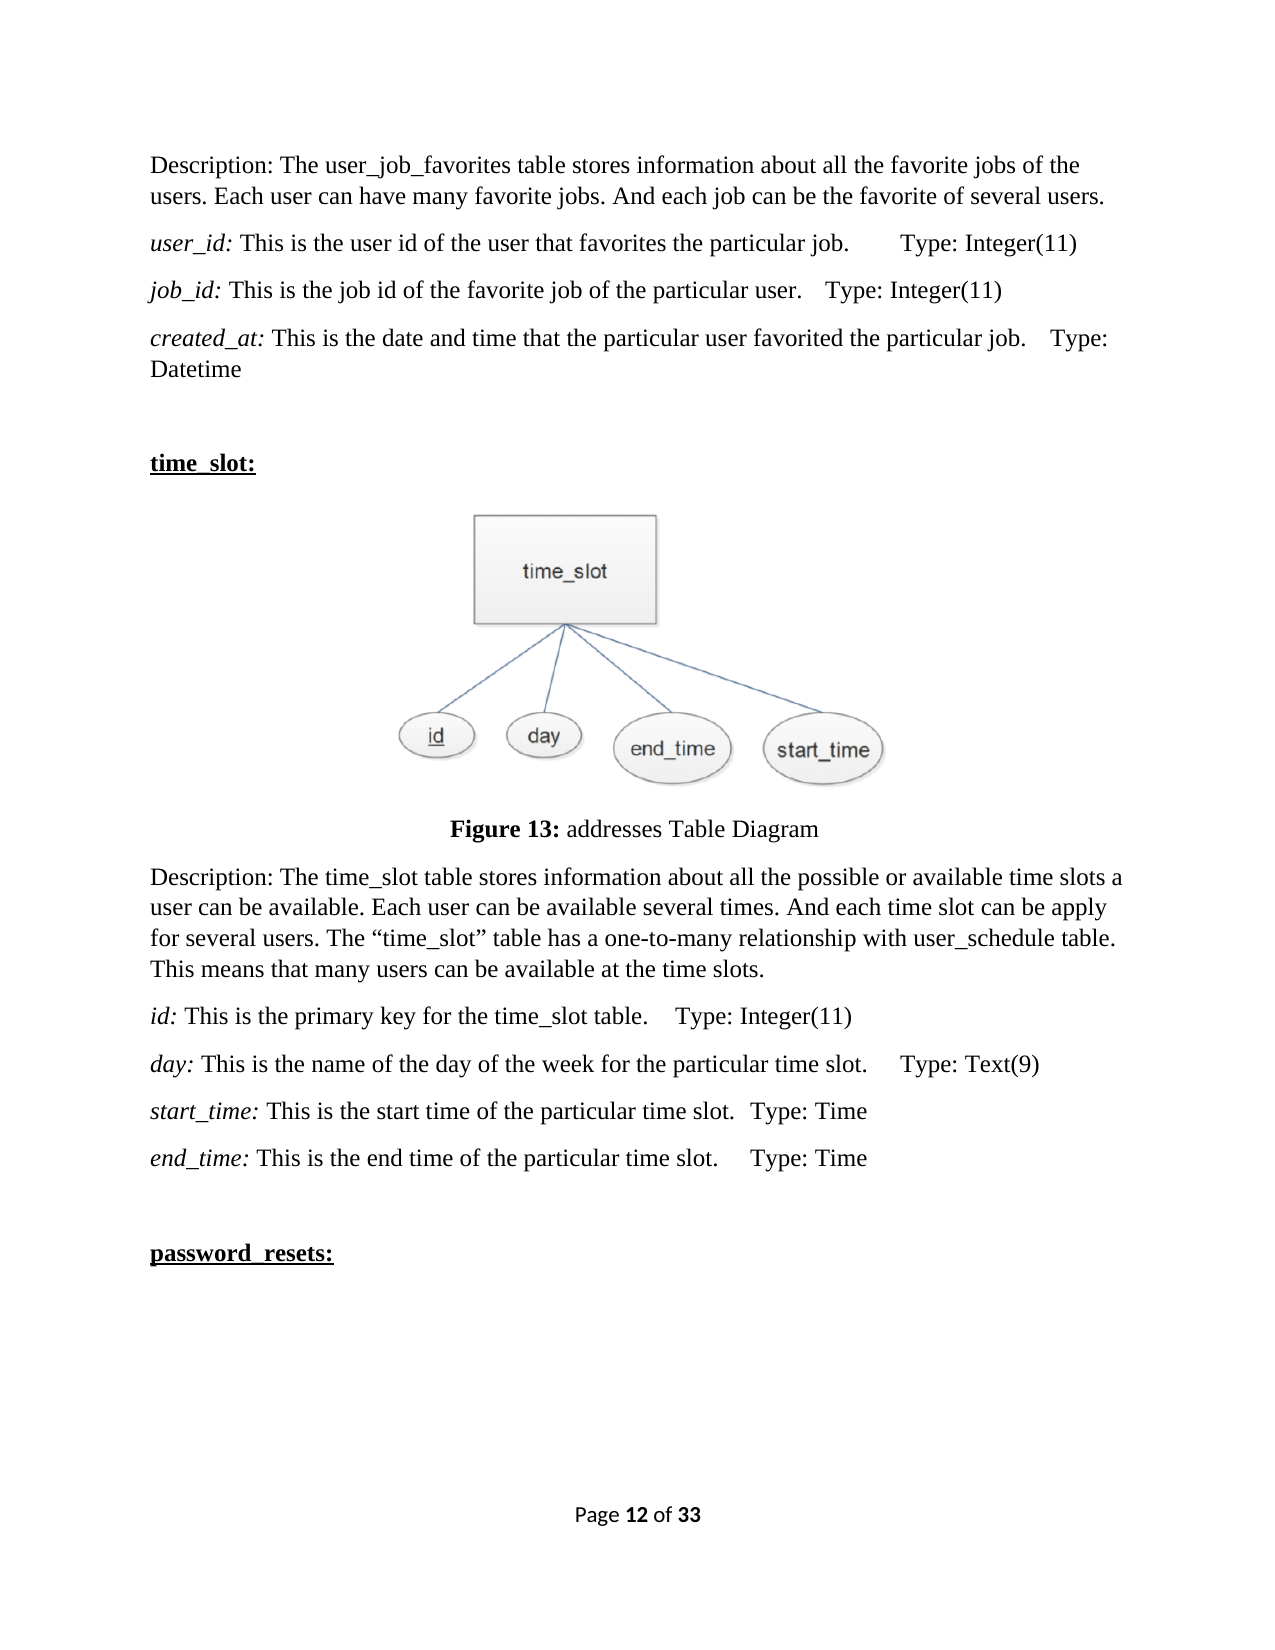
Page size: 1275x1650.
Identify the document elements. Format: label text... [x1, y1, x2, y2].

text time_slot: [150, 448, 1125, 477]
text Figure 13: addresses Table Diagram [150, 814, 1125, 843]
text job_id: This is the job id of the favorite job of the particular user. Type: Integer(11) [150, 276, 1125, 304]
text password_resets: [150, 1238, 1125, 1267]
text id: This is the primary key for the time_slot table. Type: Integer(11) [150, 1001, 1125, 1030]
text start_time: This is the start time of the particular time slot. Type: Time [150, 1096, 1125, 1125]
text created_at: This is the date and time that the particular user favorited the particular job. Type: Datetime [150, 323, 1125, 382]
text day: This is the name of the day of the week for the particular time slot. Type: Text(9) [150, 1049, 1125, 1077]
text Description: The time_slot table stores information about all the possible or available time slots a user can be available. Each user can be available several times. And each time slot can be apply for several users. The “time_slot” table has a one-to-many relationship with user_schedule table. This means that many users can be available at the time slots. [150, 862, 1125, 983]
text user_id: This is the user id of the user that favorites the particular job. Type: Integer(11) [150, 228, 1125, 257]
text end_time: This is the end time of the particular time slot. Type: Time [150, 1143, 1125, 1172]
text Description: The user_job_favorites table stores information about all the favorite jobs of the users. Each user can have many favorite jobs. And each job can be the favorite of several users. [150, 150, 1125, 209]
